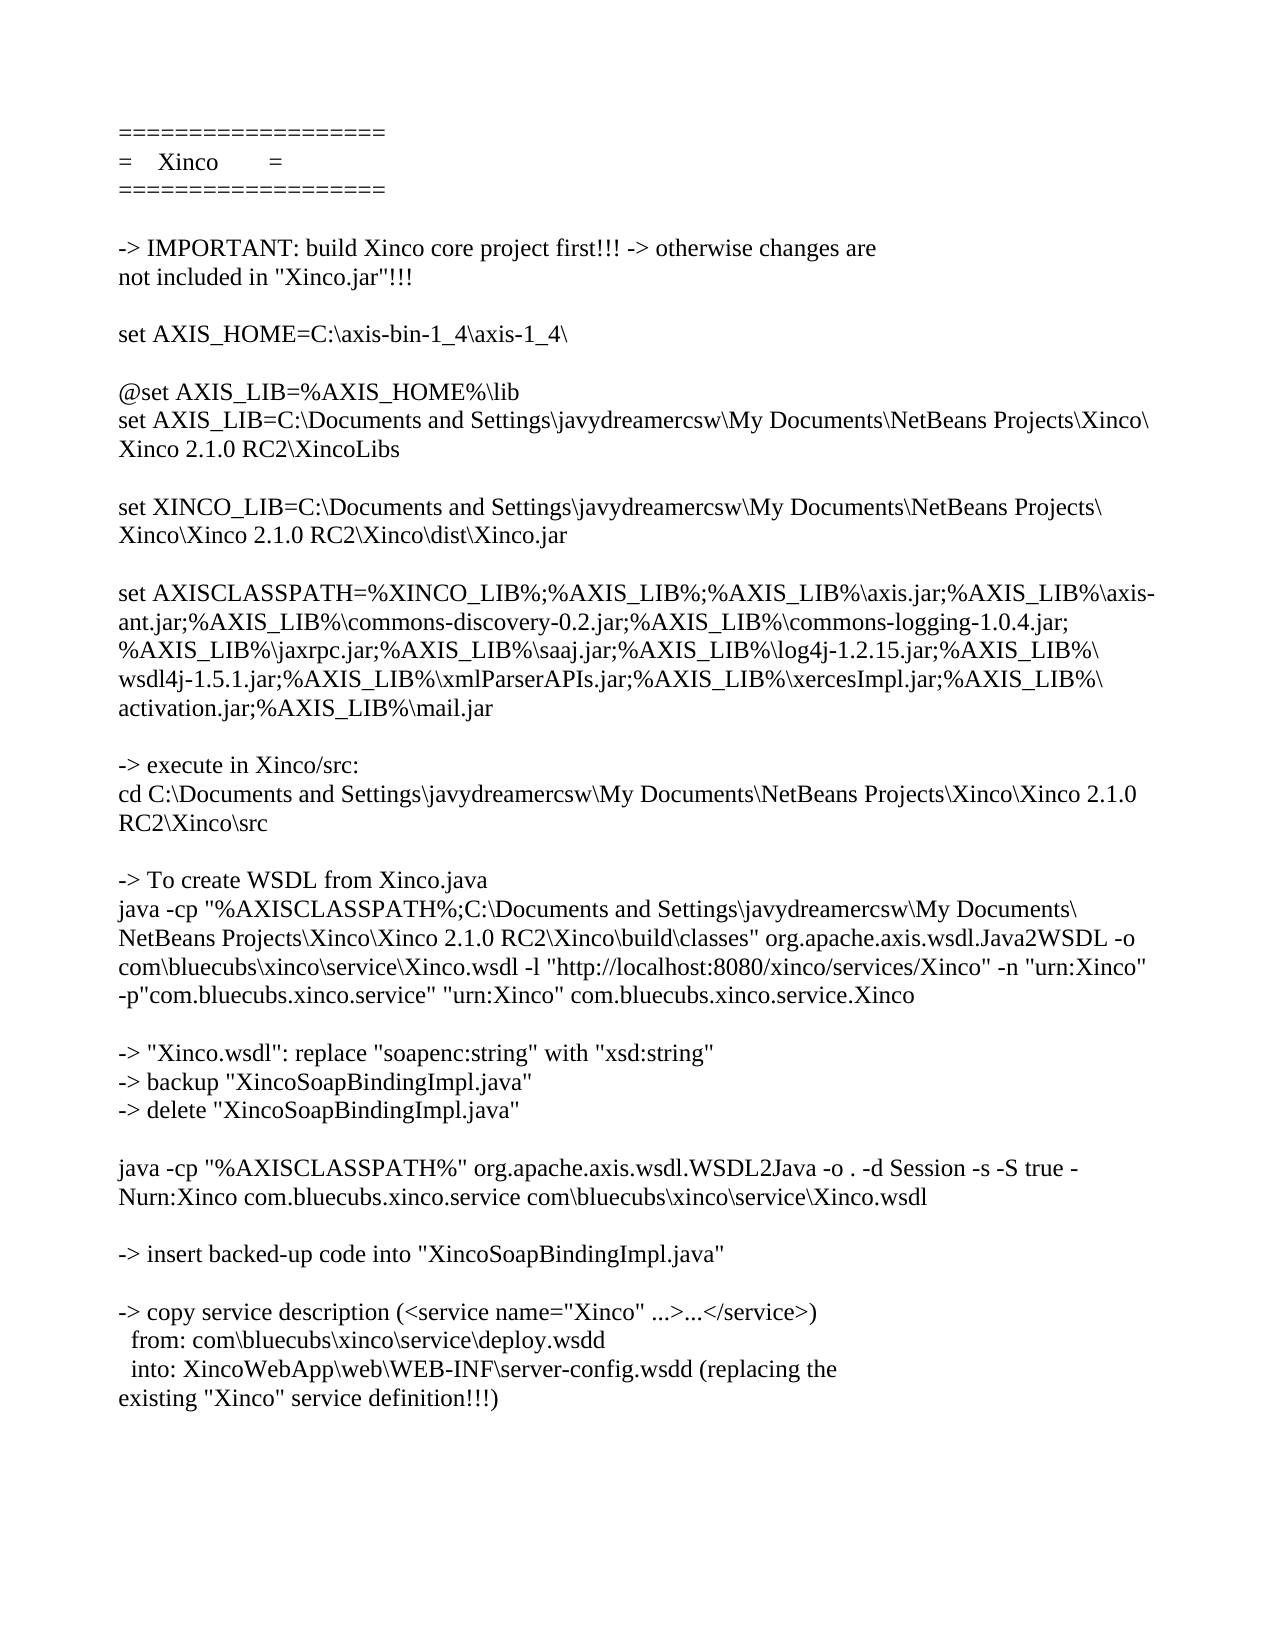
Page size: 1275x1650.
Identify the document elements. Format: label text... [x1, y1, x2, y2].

text set XINCO_LIB=C:\Documents and Settings\javydreamercsw\My Documents\NetBeans Projects\Xinco\Xinco 2.1.0 RC2\Xinco\dist\Xinco.jar [118, 463, 1157, 549]
text java -cp "%AXISCLASSPATH%" org.apache.axis.wsdl.WSDL2Java -o . -d Session -s -S true -Nurn:Xinco com.bluecubs.xinco.service com\bluecubs\xinco\service\Xinco.wsdl -> insert backed-up code into "XincoSoapBindingImpl.java" -> copy service description (<service name="Xinco" ...>...</service>) from: com\bluecubs\xinco\service\deploy.wsdd into: XincoWebApp\web\WEB-INF\server-config.wsdd (replacing the existing "Xinco" service definition!!!) [118, 1124, 1157, 1412]
text set AXISCLASSPATH=%XINCO_LIB%;%AXIS_LIB%;%AXIS_LIB%\axis.jar;%AXIS_LIB%\axis-ant.jar;%AXIS_LIB%\commons-discovery-0.2.jar;%AXIS_LIB%\commons-logging-1.0.4.jar;%AXIS_LIB%\jaxrpc.jar;%AXIS_LIB%\saaj.jar;%AXIS_LIB%\log4j-1.2.15.jar;%AXIS_LIB%\wsdl4j-1.5.1.jar;%AXIS_LIB%\xmlParserAPIs.jar;%AXIS_LIB%\xercesImpl.jar;%AXIS_LIB%\activation.jar;%AXIS_LIB%\mail.jar [118, 578, 1157, 722]
text -> To create WSDL from Xinco.java java -cp "%AXISCLASSPATH%;C:\Documents and Settings\javydreamercsw\My Documents\NetBeans Projects\Xinco\Xinco 2.1.0 RC2\Xinco\build\classes" org.apache.axis.wsdl.Java2WSDL -o com\bluecubs\xinco\service\Xinco.wsdl -l "http://localhost:8080/xinco/services/Xinco" -n "urn:Xinco" -p"com.bluecubs.xinco.service" "urn:Xinco" com.bluecubs.xinco.service.Xinco -> "Xinco.wsdl": replace "soapenc:string" with "xsd:string" -> backup "XincoSoapBindingImpl.java" -> delete "XincoSoapBindingImpl.java" [118, 866, 1157, 1124]
text @set AXIS_LIB=%AXIS_HOME%\lib set AXIS_LIB=C:\Documents and Settings\javydreamercsw\My Documents\NetBeans Projects\Xinco\Xinco 2.1.0 RC2\XincoLibs [118, 348, 1157, 463]
text -> execute in Xinco/src: [118, 722, 1157, 779]
text cd C:\Documents and Settings\javydreamercsw\My Documents\NetBeans Projects\Xinco\Xinco 2.1.0 RC2\Xinco\src [118, 779, 1157, 866]
text =================== = Xinco = =================== -> IMPORTANT: build Xinco core project first!!! -> otherwise changes are not included in "Xinco.jar"!!! set AXIS_HOME=C:\axis-bin-1_4\axis-1_4\ [118, 118, 1157, 348]
